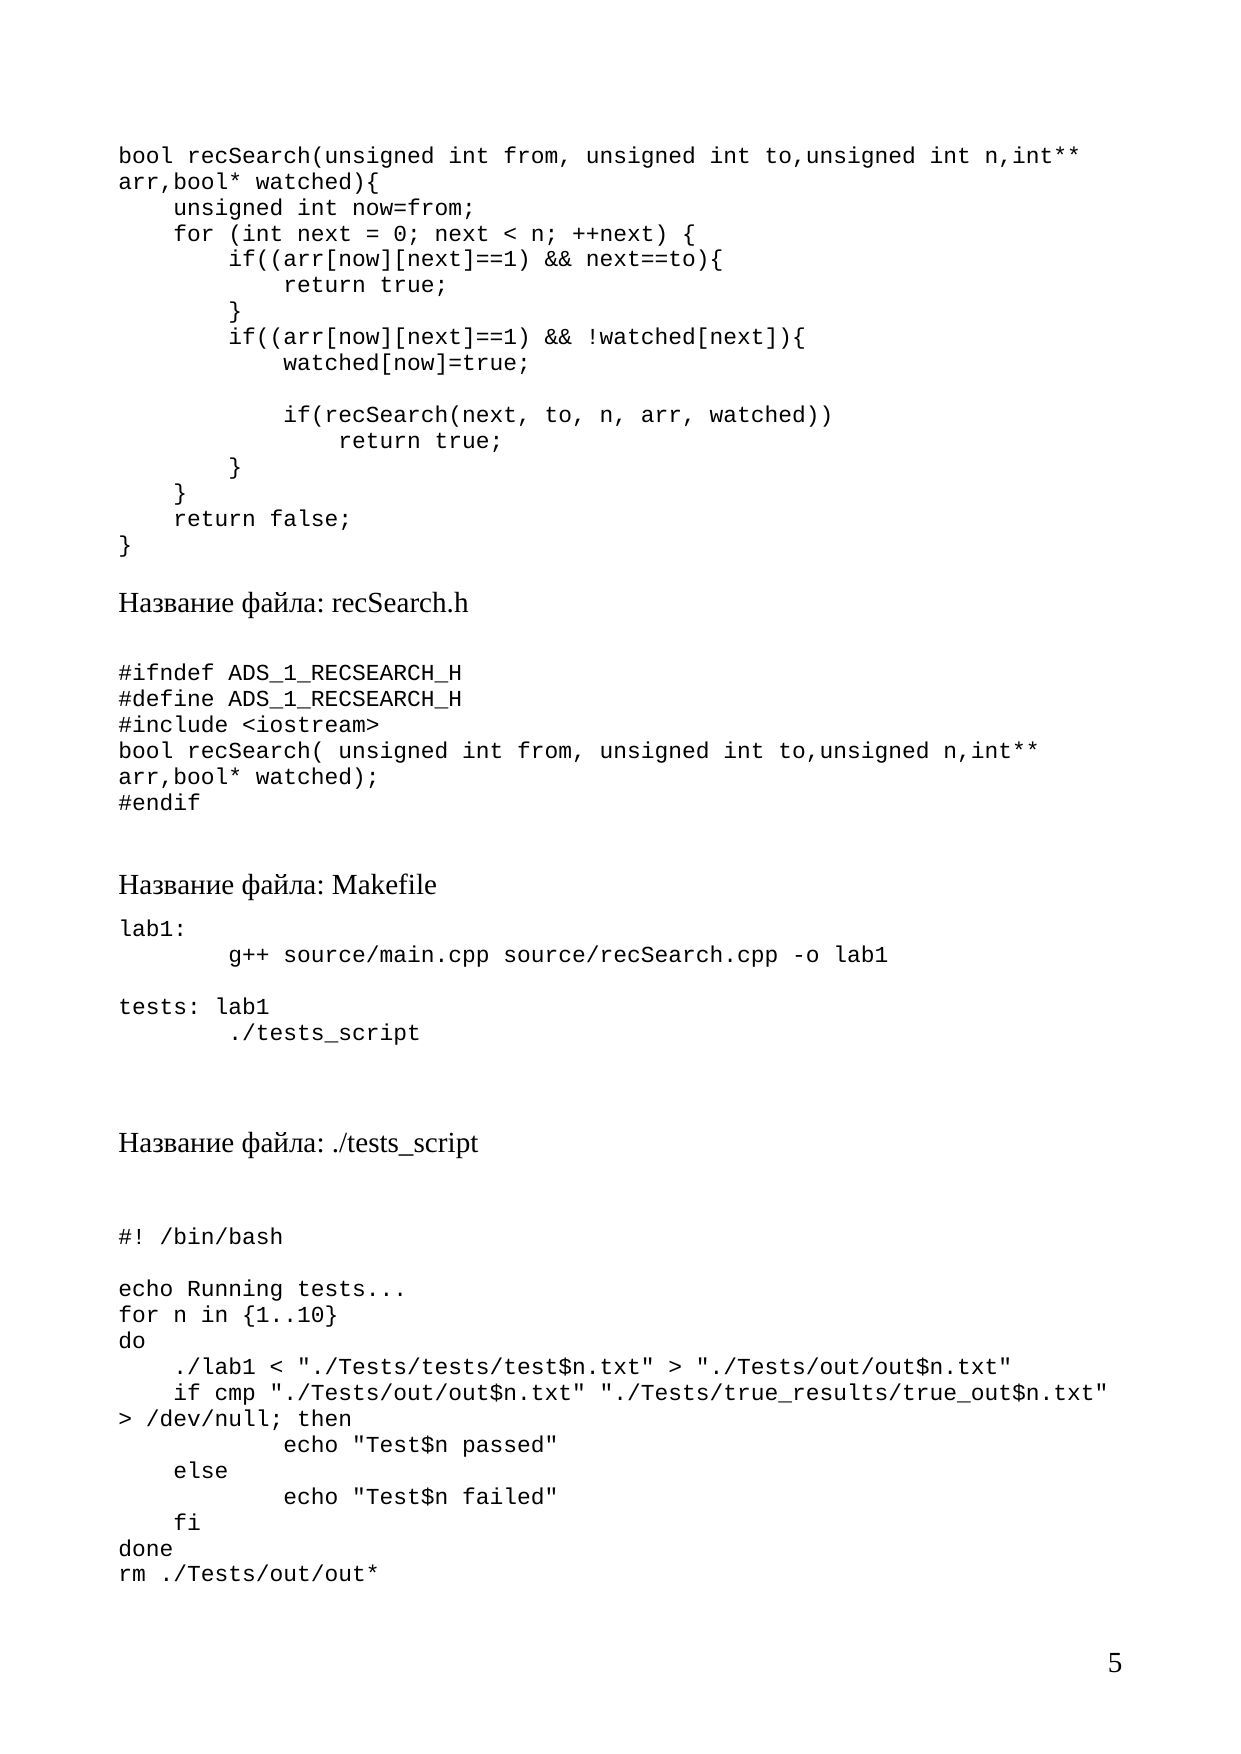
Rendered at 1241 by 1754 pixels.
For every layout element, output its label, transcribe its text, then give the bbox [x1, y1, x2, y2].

text ./lab1 < "./Tests/tests/test$n.txt" > "./Tests/out/out$n.txt" [118, 1355, 1122, 1381]
text do [118, 1329, 1122, 1355]
text if((arr[now][next]==1) && !watched[next]){ [118, 326, 1122, 352]
text #ifndef ADS_1_RECSEARCH_H [118, 661, 1122, 687]
text return true; [118, 274, 1122, 300]
text if(recSearch(next, to, n, arr, watched)) [118, 403, 1122, 429]
text Название файла: Makefile [118, 867, 1122, 901]
text #include <iostream> [118, 713, 1122, 739]
text echo "Test$n failed" [118, 1485, 1122, 1511]
text g++ source/main.cpp source/recSearch.cpp -o lab1 [118, 943, 1122, 969]
text unsigned int now=from; [118, 196, 1122, 222]
text done [118, 1537, 1122, 1563]
text for n in {1..10} [118, 1303, 1122, 1329]
text return false; [118, 507, 1122, 533]
text #endif [118, 791, 1122, 817]
text tests: lab1 [118, 995, 1122, 1021]
text echo Running tests... [118, 1277, 1122, 1303]
text lab1: [118, 917, 1122, 943]
text #define ADS_1_RECSEARCH_H [118, 687, 1122, 713]
text ./tests_script [118, 1021, 1122, 1047]
text } [118, 455, 1122, 481]
text if((arr[now][next]==1) && next==to){ [118, 248, 1122, 274]
text } [118, 300, 1122, 326]
text #! /bin/bash [118, 1226, 1122, 1252]
text Название файла: recSearch.h [118, 585, 1122, 618]
text for (int next = 0; next < n; ++next) { [118, 222, 1122, 248]
text Название файла: ./tests_script [118, 1125, 1122, 1158]
text } [118, 481, 1122, 507]
text rm ./Tests/out/out* [118, 1563, 1122, 1589]
text if cmp "./Tests/out/out$n.txt" "./Tests/true_results/true_out$n.txt" > /dev/null; then [118, 1381, 1122, 1433]
text bool recSearch( unsigned int from, unsigned int to,unsigned n,int** arr,bool* watched); [118, 739, 1122, 791]
text else [118, 1459, 1122, 1485]
text } [118, 533, 1122, 559]
text watched[now]=true; [118, 352, 1122, 377]
text bool recSearch(unsigned int from, unsigned int to,unsigned int n,int** arr,bool* watched){ [118, 144, 1122, 196]
text fi [118, 1511, 1122, 1537]
text return true; [118, 429, 1122, 455]
text echo "Test$n passed" [118, 1433, 1122, 1459]
